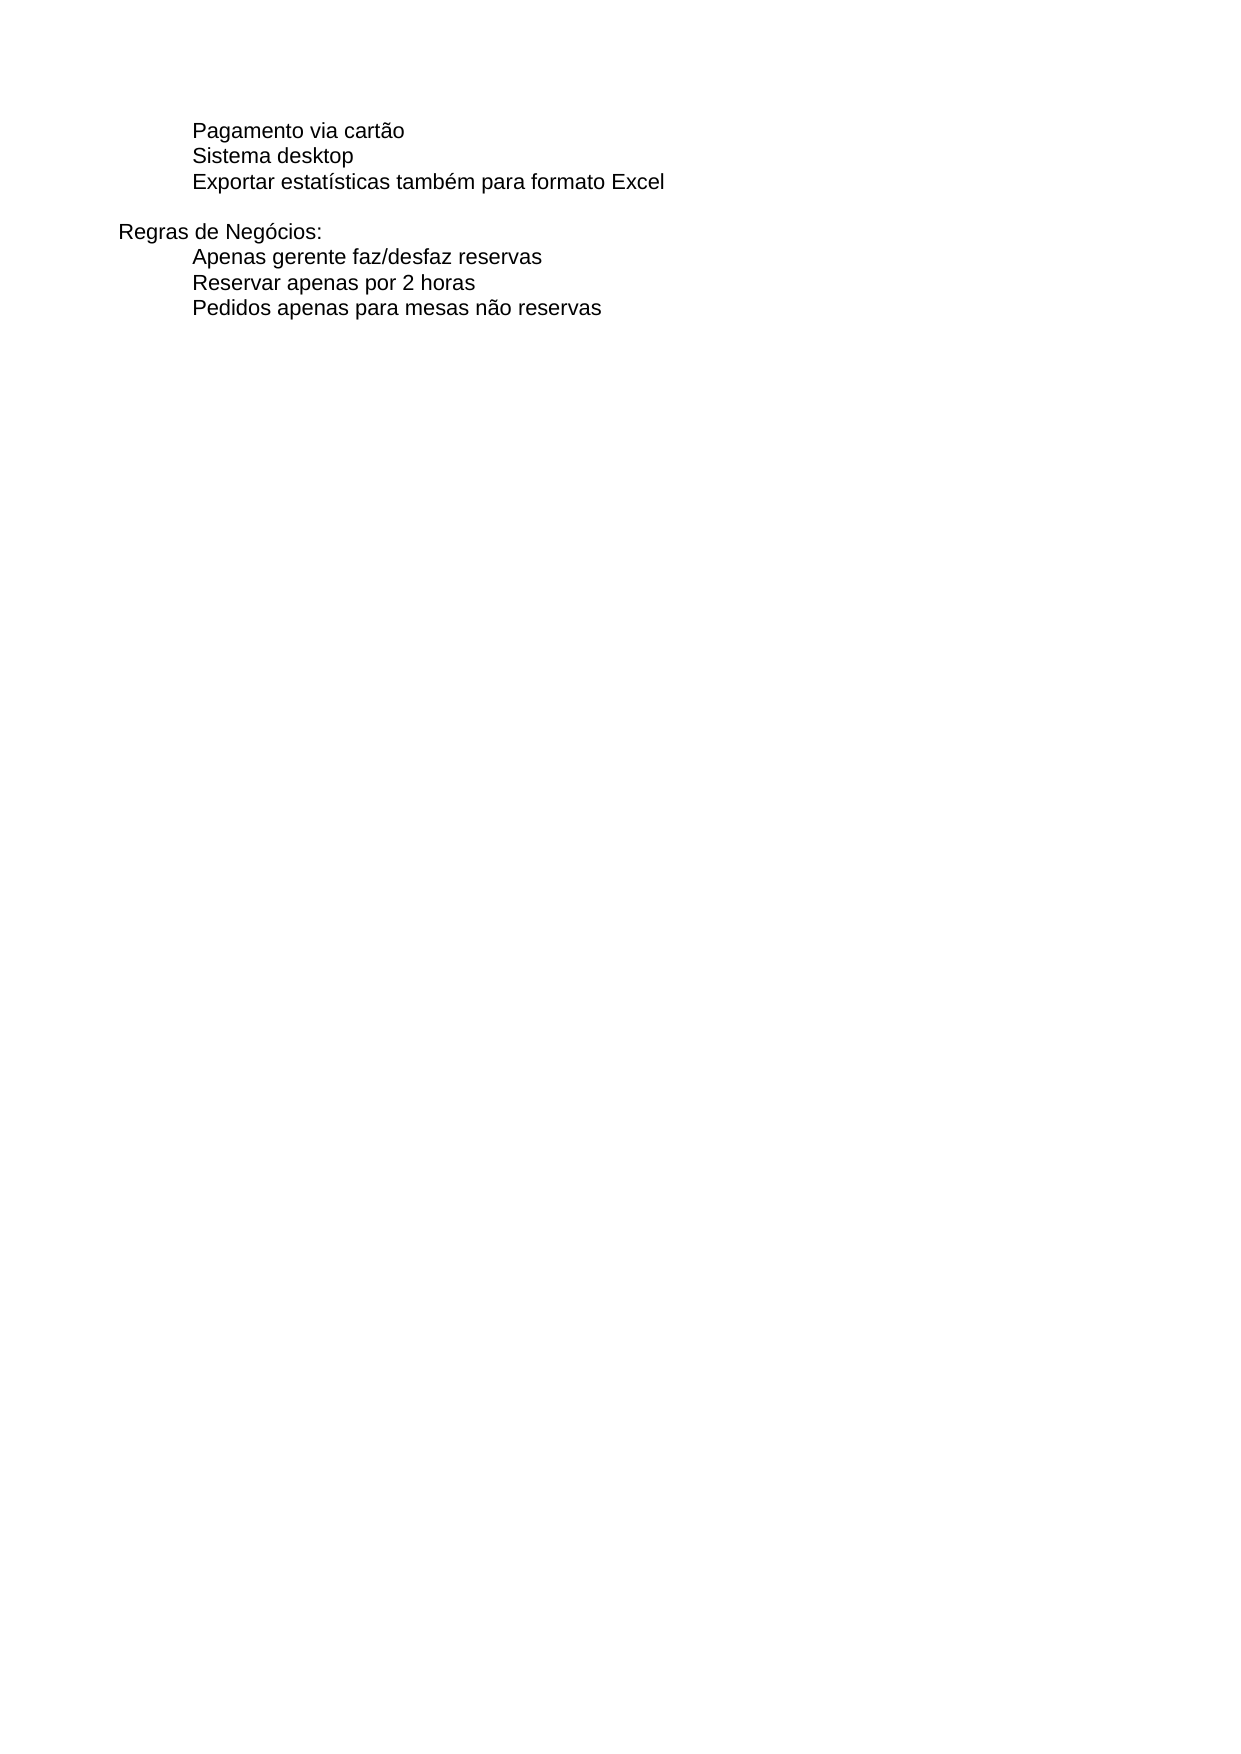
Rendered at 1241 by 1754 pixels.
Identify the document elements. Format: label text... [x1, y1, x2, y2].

text Regras de Negócios: [118, 219, 1122, 244]
text Sistema desktop [118, 143, 1122, 168]
text Pagamento via cartão [118, 118, 1122, 143]
text Exportar estatísticas também para formato Excel [118, 168, 1122, 194]
text Apenas gerente faz/desfaz reservas [118, 244, 1122, 269]
text Pedidos apenas para mesas não reservas [118, 294, 1122, 320]
text Reservar apenas por 2 horas [118, 269, 1122, 294]
